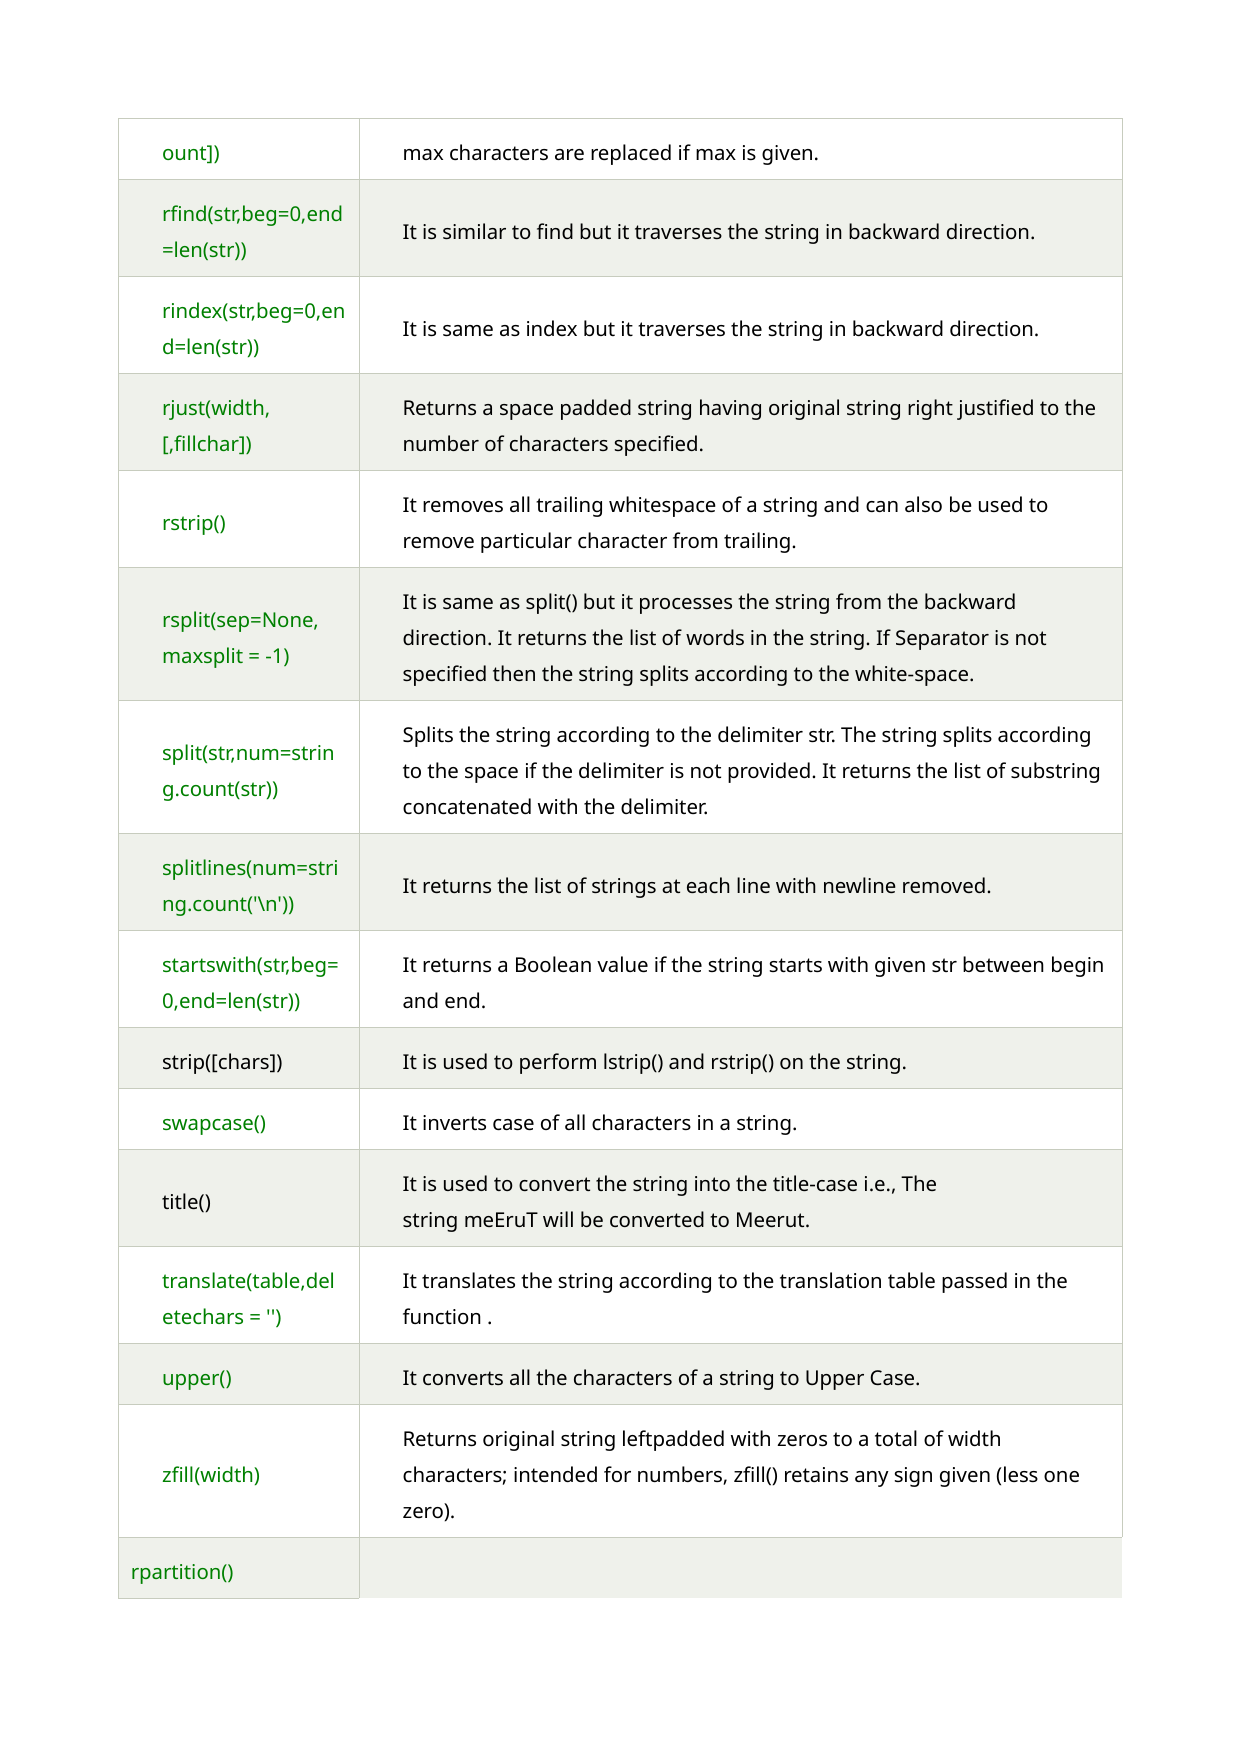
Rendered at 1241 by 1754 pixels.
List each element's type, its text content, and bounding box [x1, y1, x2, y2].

table_cell It removes all trailing whitespace of a string and can also be used to remove particular character from trailing. [360, 471, 1122, 567]
table_cell splitlines(num=string.count('\n')) [119, 834, 359, 930]
table_cell max characters are replaced if max is given. [360, 119, 1122, 179]
table_cell Returns a space padded string having original string right justified to the number of characters specified. [360, 374, 1122, 470]
table_cell rindex(str,beg=0,end=len(str)) [119, 277, 359, 373]
table_cell rjust(width,[,fillchar]) [119, 374, 359, 470]
table_cell Splits the string according to the delimiter str. The string splits according to the space if the delimiter is not provided. It returns the list of substring concatenated with the delimiter. [360, 701, 1122, 833]
table_cell It is used to perform lstrip() and rstrip() on the string. [360, 1028, 1122, 1088]
table_cell translate(table,deletechars = '') [119, 1247, 359, 1343]
table_cell rpartition() [119, 1538, 359, 1598]
table_cell It returns the list of strings at each line with newline removed. [360, 834, 1122, 930]
table_cell It converts all the characters of a string to Upper Case. [360, 1344, 1122, 1404]
table_cell upper() [119, 1344, 359, 1404]
table_cell swapcase() [119, 1089, 359, 1149]
table_cell ount]) [119, 119, 359, 179]
table_cell It returns a Boolean value if the string starts with given str between begin and end. [360, 931, 1122, 1027]
table_cell zfill(width) [119, 1405, 359, 1537]
table_cell It is same as split() but it processes the string from the backward direction. It returns the list of words in the string. If Separator is not specified then the string splits according to the white-space. [360, 568, 1122, 700]
table_cell Returns original string leftpadded with zeros to a total of width characters; intended for numbers, zfill() retains any sign given (less one zero). [360, 1405, 1122, 1537]
table_cell title() [119, 1150, 359, 1246]
table_cell startswith(str,beg=0,end=len(str)) [119, 931, 359, 1027]
table_cell It is same as index but it traverses the string in backward direction. [360, 277, 1122, 373]
table_cell rfind(str,beg=0,end=len(str)) [119, 180, 359, 276]
table_cell It translates the string according to the translation table passed in the function . [360, 1247, 1122, 1343]
table_cell It inverts case of all characters in a string. [360, 1089, 1122, 1149]
table_cell rsplit(sep=None, maxsplit = -1) [119, 568, 359, 700]
table_cell split(str,num=string.count(str)) [119, 701, 359, 833]
table_cell strip([chars]) [119, 1028, 359, 1088]
table_cell It is similar to find but it traverses the string in backward direction. [360, 180, 1122, 276]
table_cell [360, 1538, 1122, 1598]
table_cell It is used to convert the string into the title-case i.e., The string meEruT will be converted to Meerut. [360, 1150, 1122, 1246]
table_cell rstrip() [119, 471, 359, 567]
